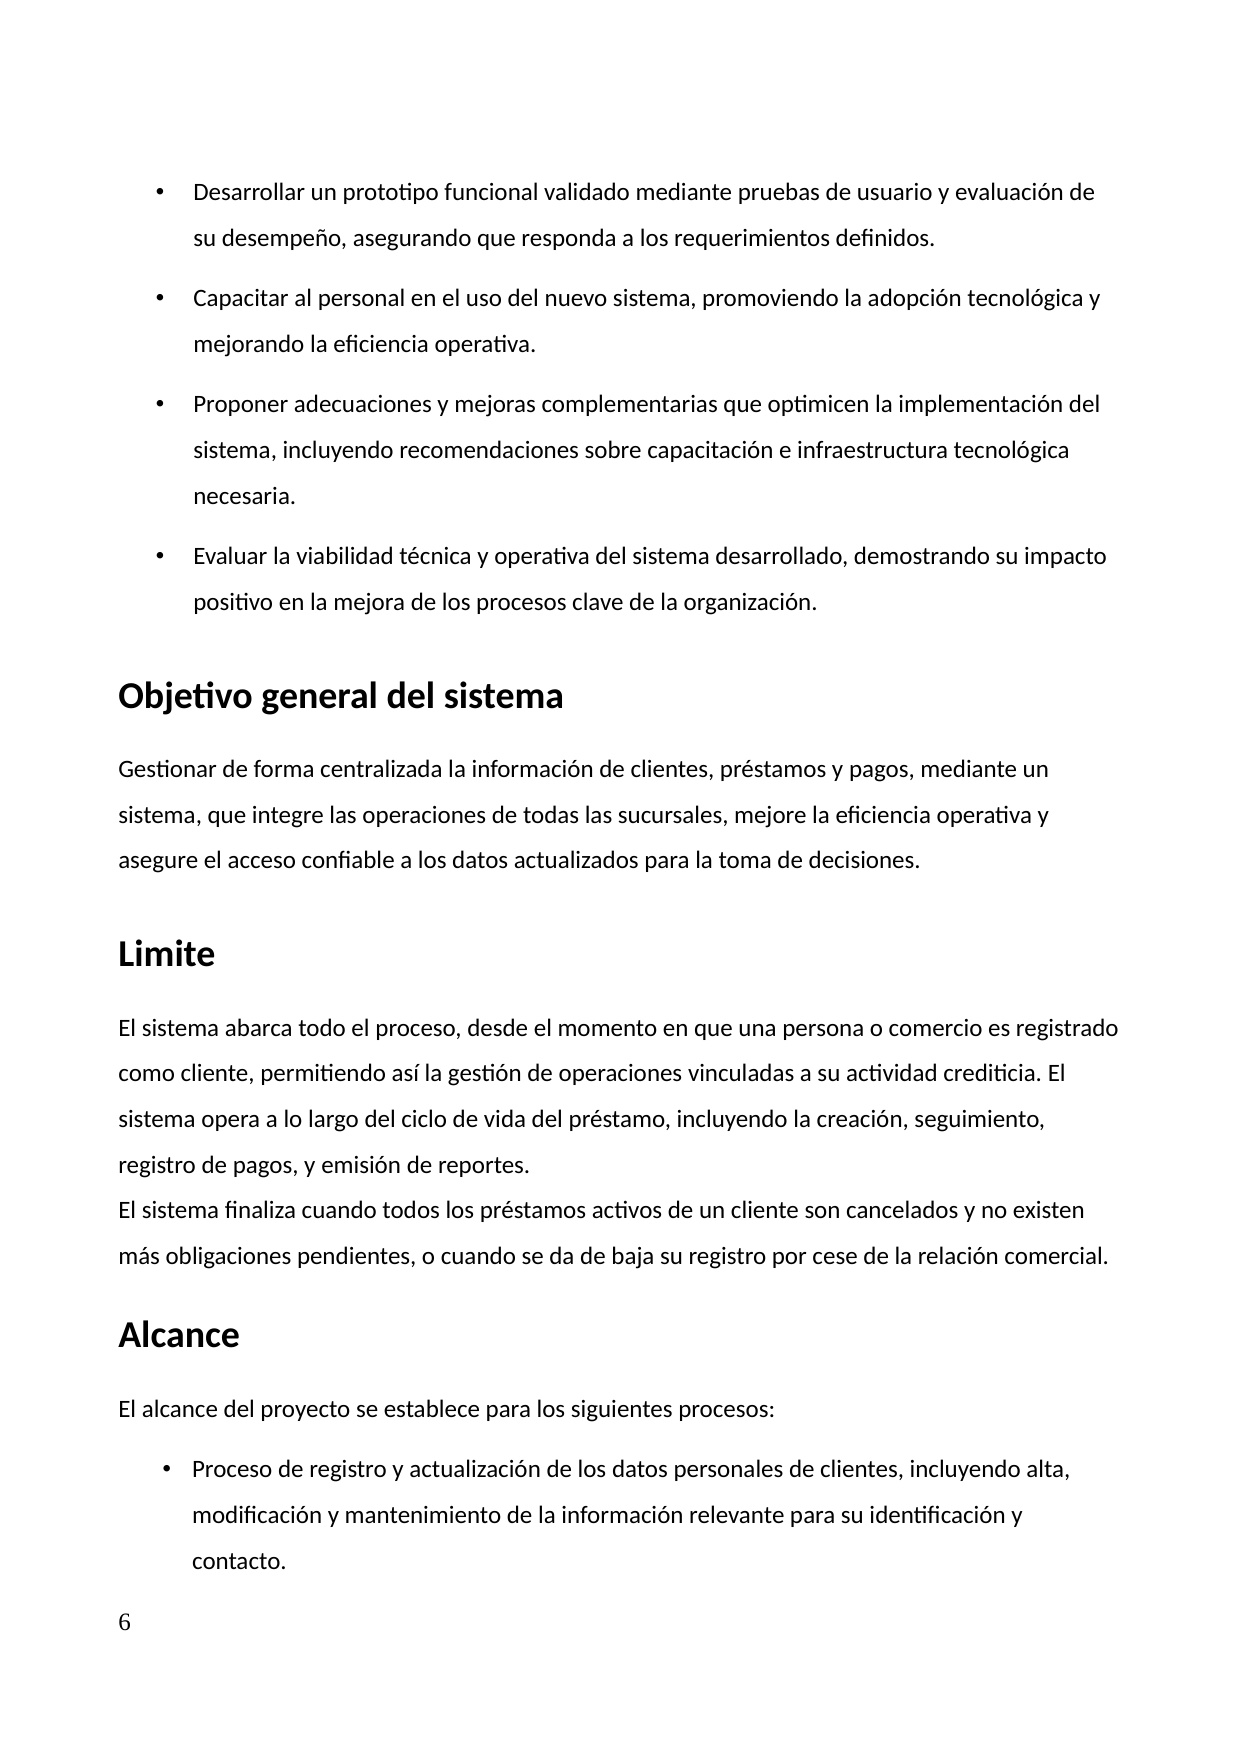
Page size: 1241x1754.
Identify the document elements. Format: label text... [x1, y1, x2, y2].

subtitle Objetivo general del sistema [118, 671, 1122, 717]
list Proceso de registro y actualización de los datos personales de clientes, incluyendo alta, modificación y mantenimiento de la información relevante para su identificación y contacto. [162, 1453, 1122, 1575]
subtitle Limite [118, 930, 1122, 976]
text Gestionar de forma centralizada la información de clientes, préstamos y pagos, mediante un sistema, que integre las operaciones de todas las sucursales, mejore la eficiencia operativa y asegure el acceso confiable a los datos actualizados para la toma de decisiones. [118, 753, 1122, 875]
text El sistema abarca todo el proceso, desde el momento en que una persona o comercio es registrado como cliente, permitiendo así la gestión de operaciones vinculadas a su actividad crediticia. El sistema opera a lo largo del ciclo de vida del préstamo, incluyendo la creación, seguimiento, registro de pagos, y emisión de reportes. [118, 1012, 1122, 1179]
text El sistema finaliza cuando todos los préstamos activos de un cliente son cancelados y no existen más obligaciones pendientes, o cuando se da de baja su registro por cese de la relación comercial. [118, 1195, 1122, 1271]
text El alcance del proyecto se establece para los siguientes procesos: [118, 1393, 1122, 1423]
list Proponer adecuaciones y mejoras complementarias que optimicen la implementación del sistema, incluyendo recomendaciones sobre capacitación e infraestructura tecnológica necesaria. [156, 388, 1122, 510]
subtitle Alcance [118, 1311, 1122, 1357]
list Evaluar la viabilidad técnica y operativa del sistema desarrollado, demostrando su impacto positivo en la mejora de los procesos clave de la organización. [156, 540, 1122, 616]
list Capacitar al personal en el uso del nuevo sistema, promoviendo la adopción tecnológica y mejorando la eficiencia operativa. [156, 282, 1122, 359]
list Desarrollar un prototipo funcional validado mediante pruebas de usuario y evaluación de su desempeño, asegurando que responda a los requerimientos definidos. [156, 176, 1122, 253]
